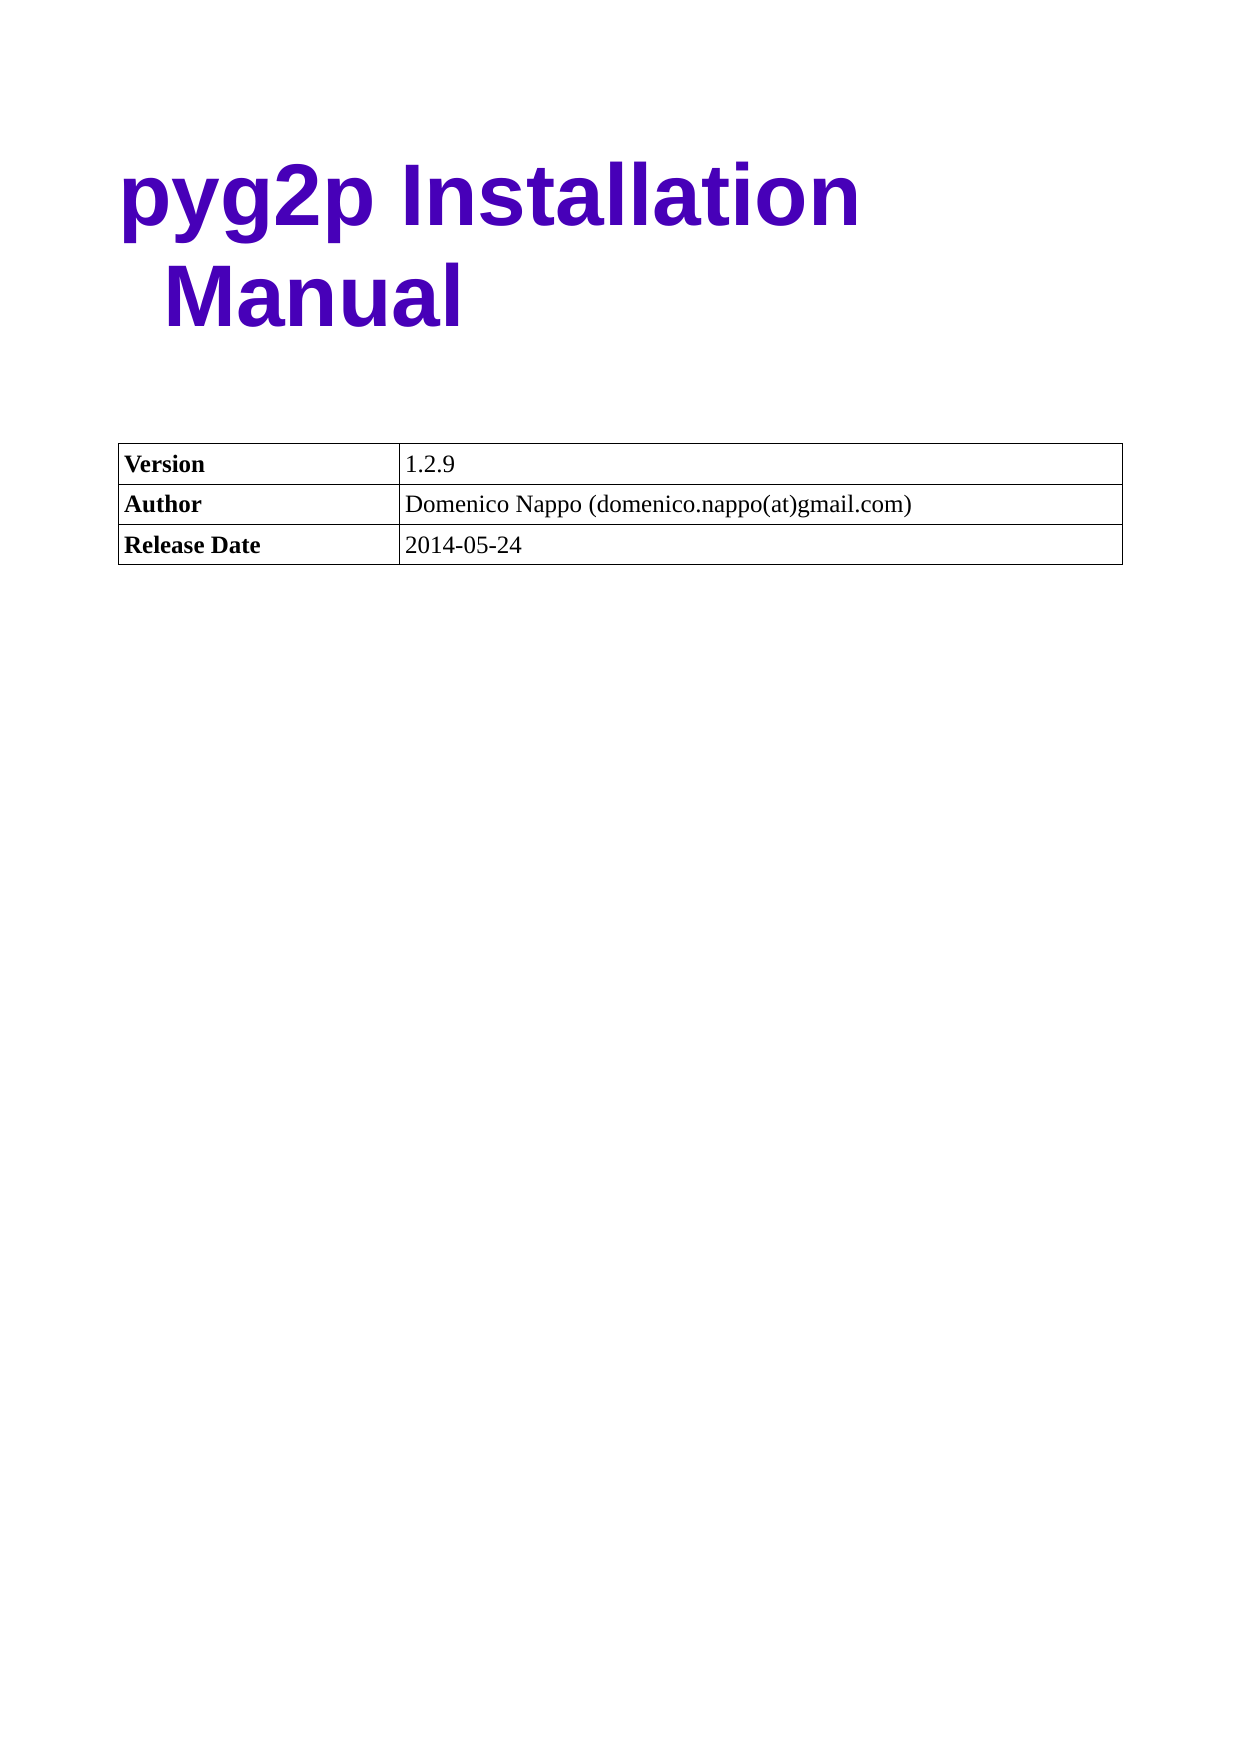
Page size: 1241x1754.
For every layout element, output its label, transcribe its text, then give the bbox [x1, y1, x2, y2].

subtitle pyg2p Installation Manual [118, 143, 1122, 344]
table_cell Release Date [119, 525, 399, 564]
table_header 1.2.9 [400, 444, 1122, 484]
table_header Version [119, 444, 399, 484]
table_cell Domenico Nappo (domenico.nappo(at)gmail.com) [400, 485, 1122, 524]
table_cell 2014-05-24 [400, 525, 1122, 564]
table_cell Author [119, 485, 399, 524]
